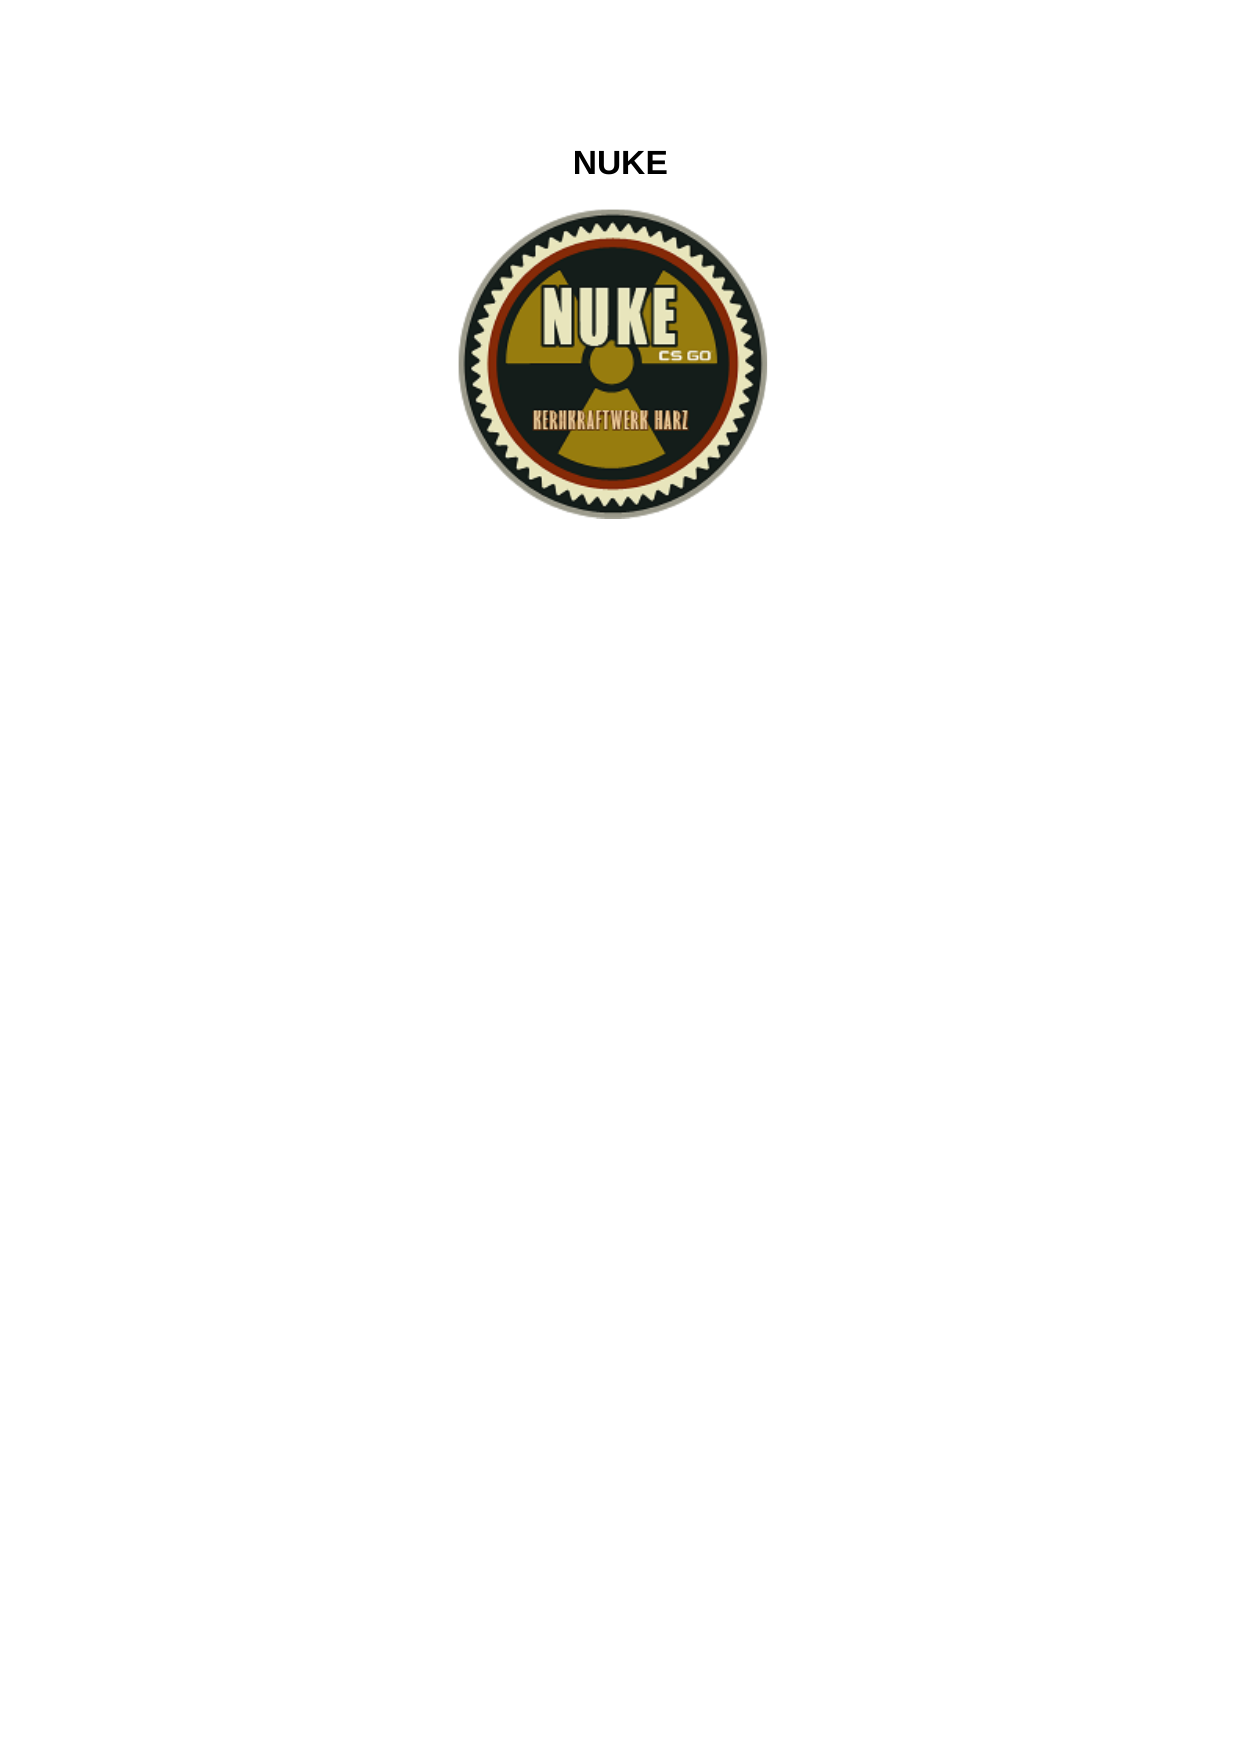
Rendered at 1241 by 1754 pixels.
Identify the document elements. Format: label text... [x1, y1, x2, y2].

subtitle NUKE [118, 143, 1122, 182]
picture [412, 208, 813, 519]
